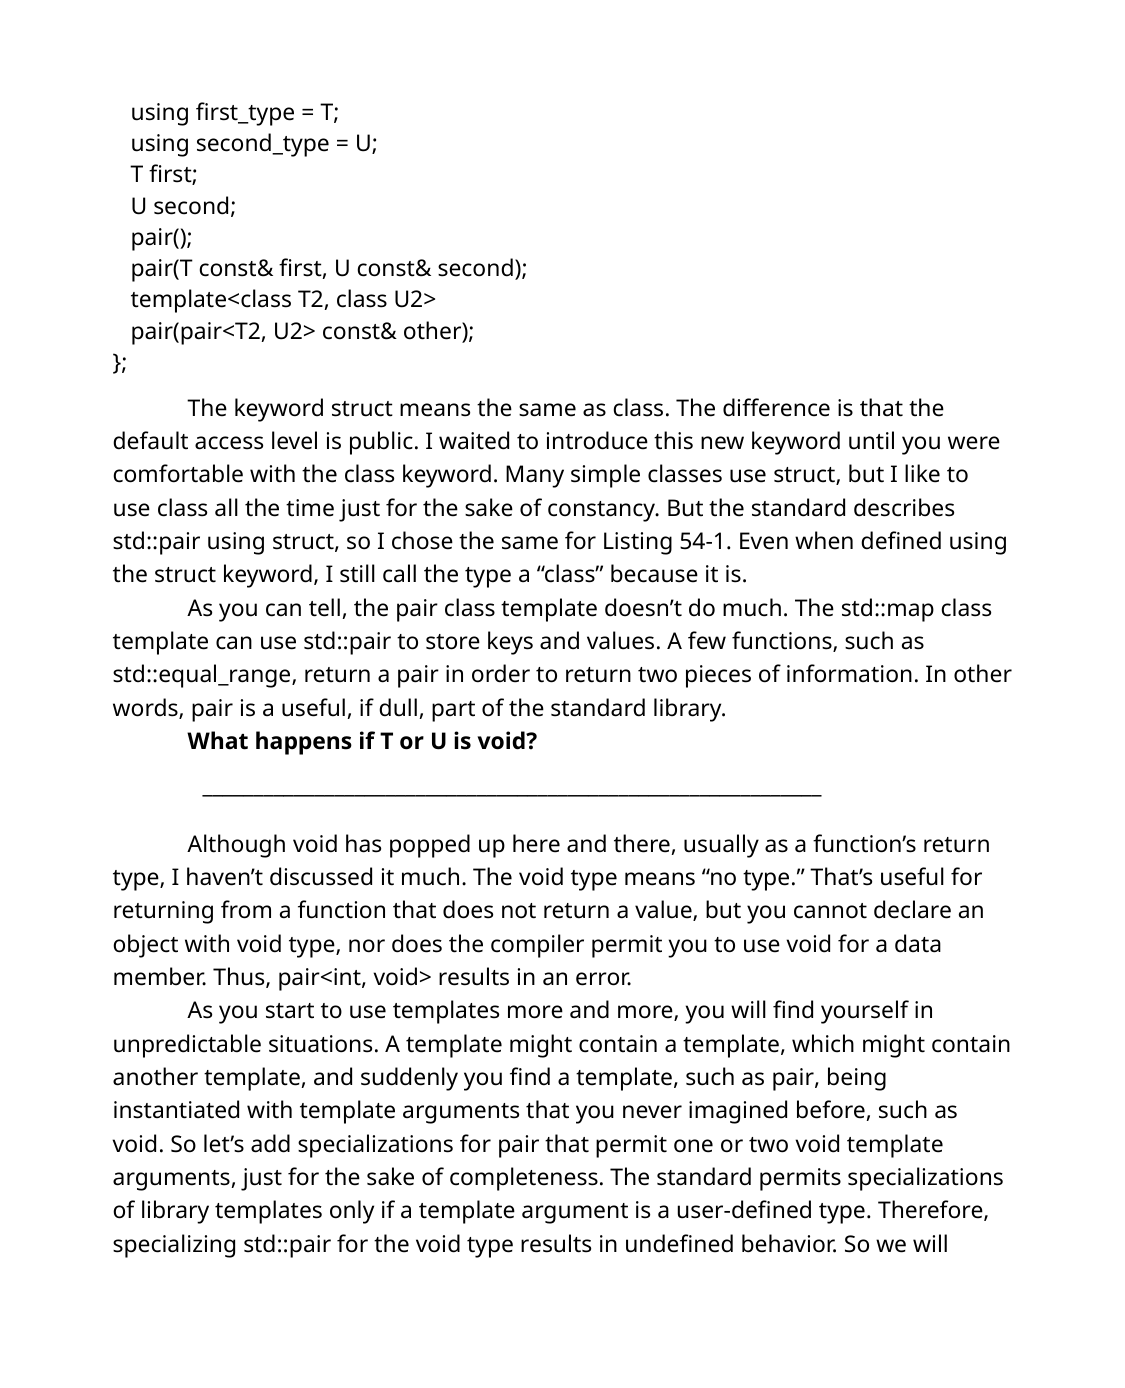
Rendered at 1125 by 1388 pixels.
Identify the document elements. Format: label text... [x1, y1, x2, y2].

text What happens if T or U is void? [112, 723, 1012, 756]
text pair(pair<T2, U2> const& other); [112, 315, 1012, 346]
text pair(T const& first, U const& second); [112, 252, 1012, 283]
text using second_type = U; [112, 127, 1012, 158]
text As you start to use templates more and more, you will find yourself in unpredictable situations. A template might contain a template, which might contain another template, and suddenly you find a template, such as pair, being instantiated with template arguments that you never imagined before, such as void. So let’s add specializations for pair that permit one or two void template arguments, just for the sake of completeness. The standard permits specializations of library templates only if a template argument is a user-defined type. Therefore, specializing std::pair for the void type results in undefined behavior. So we will [112, 992, 1012, 1259]
text }; [112, 346, 1012, 377]
text using first_type = T; [112, 96, 1012, 127]
text pair(); [112, 221, 1012, 252]
text As you can tell, the pair class template doesn’t do much. The std::map class template can use std::pair to store keys and values. A few functions, such as std::equal_range, return a pair in order to return two pieces of information. In other words, pair is a useful, if dull, part of the standard library. [112, 590, 1012, 723]
text Although void has popped up here and there, usually as a function’s return type, I haven’t discussed it much. The void type means “no type.” That’s useful for returning from a function that does not return a value, but you cannot declare an object with void type, nor does the compiler permit you to use void for a data member. Thus, pair<int, void> results in an error. [112, 826, 1012, 992]
text T first; [112, 158, 1012, 190]
text The keyword struct means the same as class. The difference is that the default access level is public. I waited to introduce this new keyword until you were comfortable with the class keyword. Many simple classes use struct, but I like to use class all the time just for the sake of constancy. But the standard describes std::pair using struct, so I chose the same for Listing 54-1. Even when defined using the struct keyword, I still call the type a “class” because it is. [112, 390, 1012, 590]
list _____________________________________________________________ [202, 769, 1012, 800]
text U second; [112, 190, 1012, 221]
text template<class T2, class U2> [112, 283, 1012, 315]
